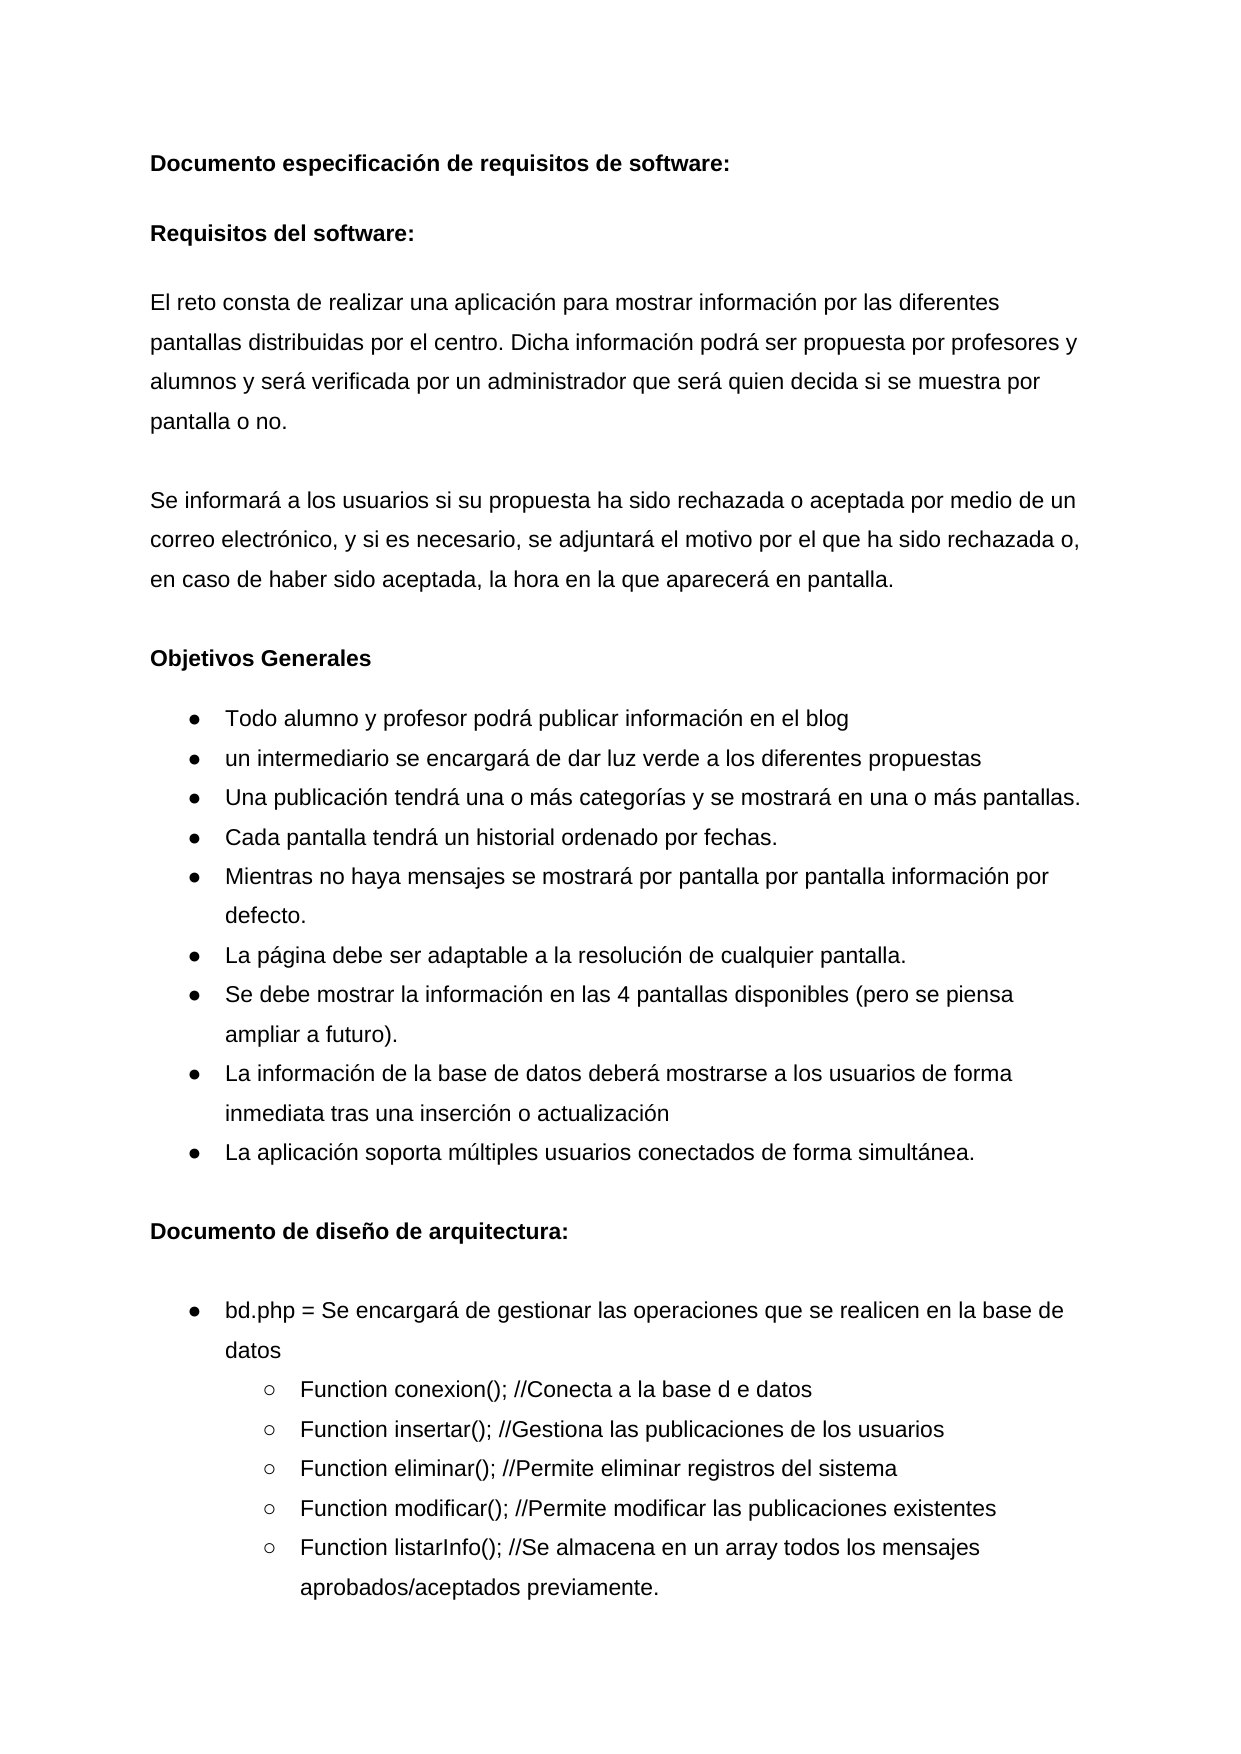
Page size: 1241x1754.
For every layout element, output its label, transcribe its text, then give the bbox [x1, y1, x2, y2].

list Function insertar(); //Gestiona las publicaciones de los usuarios [262, 1416, 1090, 1442]
list Se debe mostrar la información en las 4 pantallas disponibles (pero se piensa ampliar a futuro). [187, 981, 1090, 1047]
text Documento especificación de requisitos de software: [150, 150, 1090, 176]
list Una publicación tendrá una o más categorías y se mostrará en una o más pantallas. [187, 784, 1090, 810]
list Todo alumno y profesor podrá publicar información en el blog [187, 705, 1090, 731]
list Function conexion(); //Conecta a la base d e datos [262, 1376, 1090, 1403]
list Mientras no haya mensajes se mostrará por pantalla por pantalla información por defecto. [187, 863, 1090, 929]
list Function eliminar(); //Permite eliminar registros del sistema [262, 1455, 1090, 1482]
list Function listarInfo(); //Se almacena en un array todos los mensajes aprobados/aceptados previamente. [262, 1534, 1090, 1600]
text Se informará a los usuarios si su propuesta ha sido rechazada o aceptada por medio de un correo electrónico, y si es necesario, se adjuntará el motivo por el que ha sido rechazada o, en caso de haber sido aceptada, la hora en la que aparecerá en pantalla. [150, 487, 1090, 592]
text Documento de diseño de arquitectura: [150, 1218, 1090, 1245]
list La página debe ser adaptable a la resolución de cualquier pantalla. [187, 942, 1090, 968]
list un intermediario se encargará de dar luz verde a los diferentes propuestas [187, 744, 1090, 771]
text El reto consta de realizar una aplicación para mostrar información por las diferentes pantallas distribuidas por el centro. Dicha información podrá ser propuesta por profesores y alumnos y será verificada por un administrador que será quien decida si se muestra por pantalla o no. [150, 289, 1090, 434]
list Function modificar(); //Permite modificar las publicaciones existentes [262, 1495, 1090, 1521]
list bd.php = Se encargará de gestionar las operaciones que se realicen en la base de datos [187, 1297, 1090, 1363]
list Cada pantalla tendrá un historial ordenado por fechas. [187, 823, 1090, 850]
list La aplicación soporta múltiples usuarios conectados de forma simultánea. [187, 1139, 1090, 1166]
list La información de la base de datos deberá mostrarse a los usuarios de forma inmediata tras una inserción o actualización [187, 1060, 1090, 1126]
text Requisitos del software: [150, 220, 1090, 246]
text Objetivos Generales [150, 645, 1090, 671]
